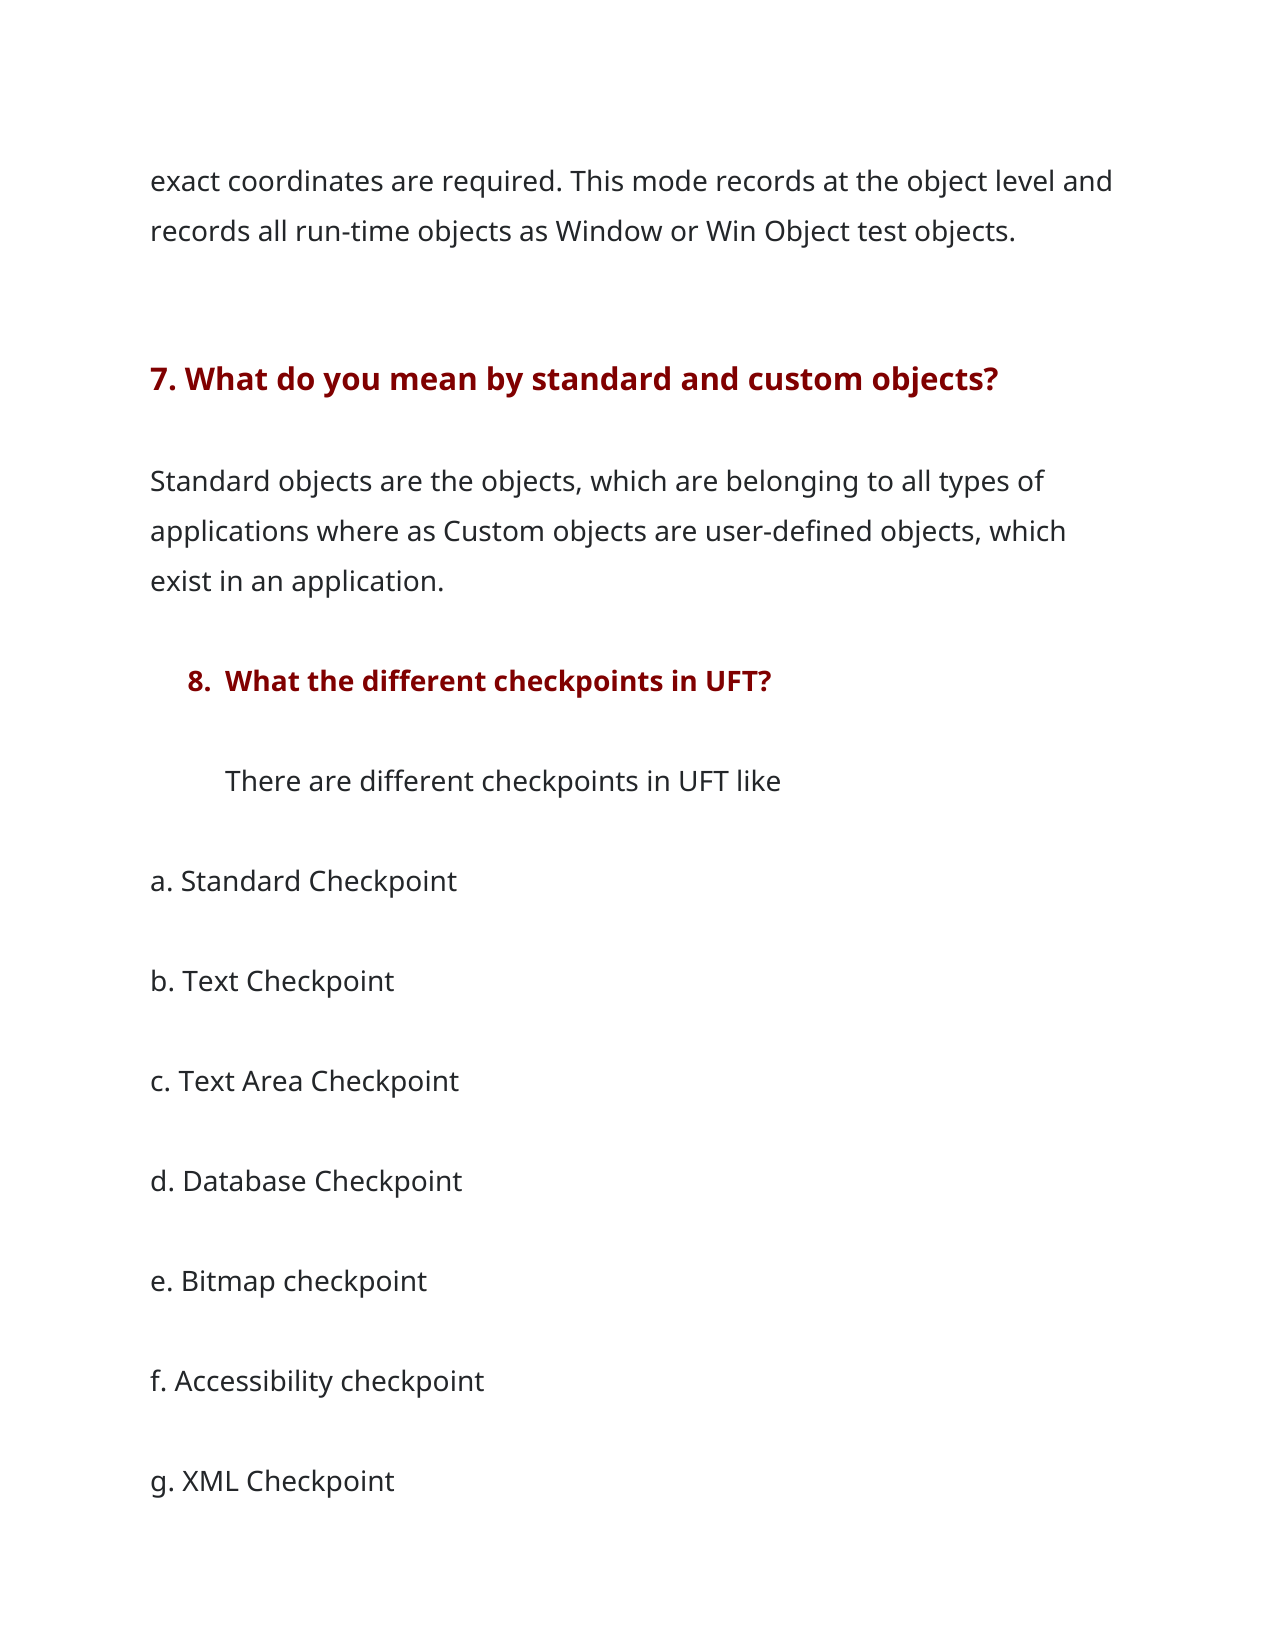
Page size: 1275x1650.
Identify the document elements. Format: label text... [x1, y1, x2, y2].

list There are different checkpoints in UFT like [187, 750, 1125, 800]
text 7. What do you mean by standard and custom objects? [150, 350, 1125, 400]
text d. Database Checkpoint [150, 1150, 1125, 1200]
text exact coordinates are required. This mode records at the object level and records all run-time objects as Window or Win Object test objects. [150, 150, 1125, 250]
text f. Accessibility checkpoint [150, 1350, 1125, 1400]
list What the different checkpoints in UFT? [187, 650, 1125, 700]
text b. Text Checkpoint [150, 950, 1125, 1000]
text e. Bitmap checkpoint [150, 1250, 1125, 1300]
text a. Standard Checkpoint [150, 850, 1125, 900]
text c. Text Area Checkpoint [150, 1050, 1125, 1100]
text g. XML Checkpoint [150, 1450, 1125, 1500]
text Standard objects are the objects, which are belonging to all types of applications where as Custom objects are user-defined objects, which exist in an application. [150, 450, 1125, 600]
